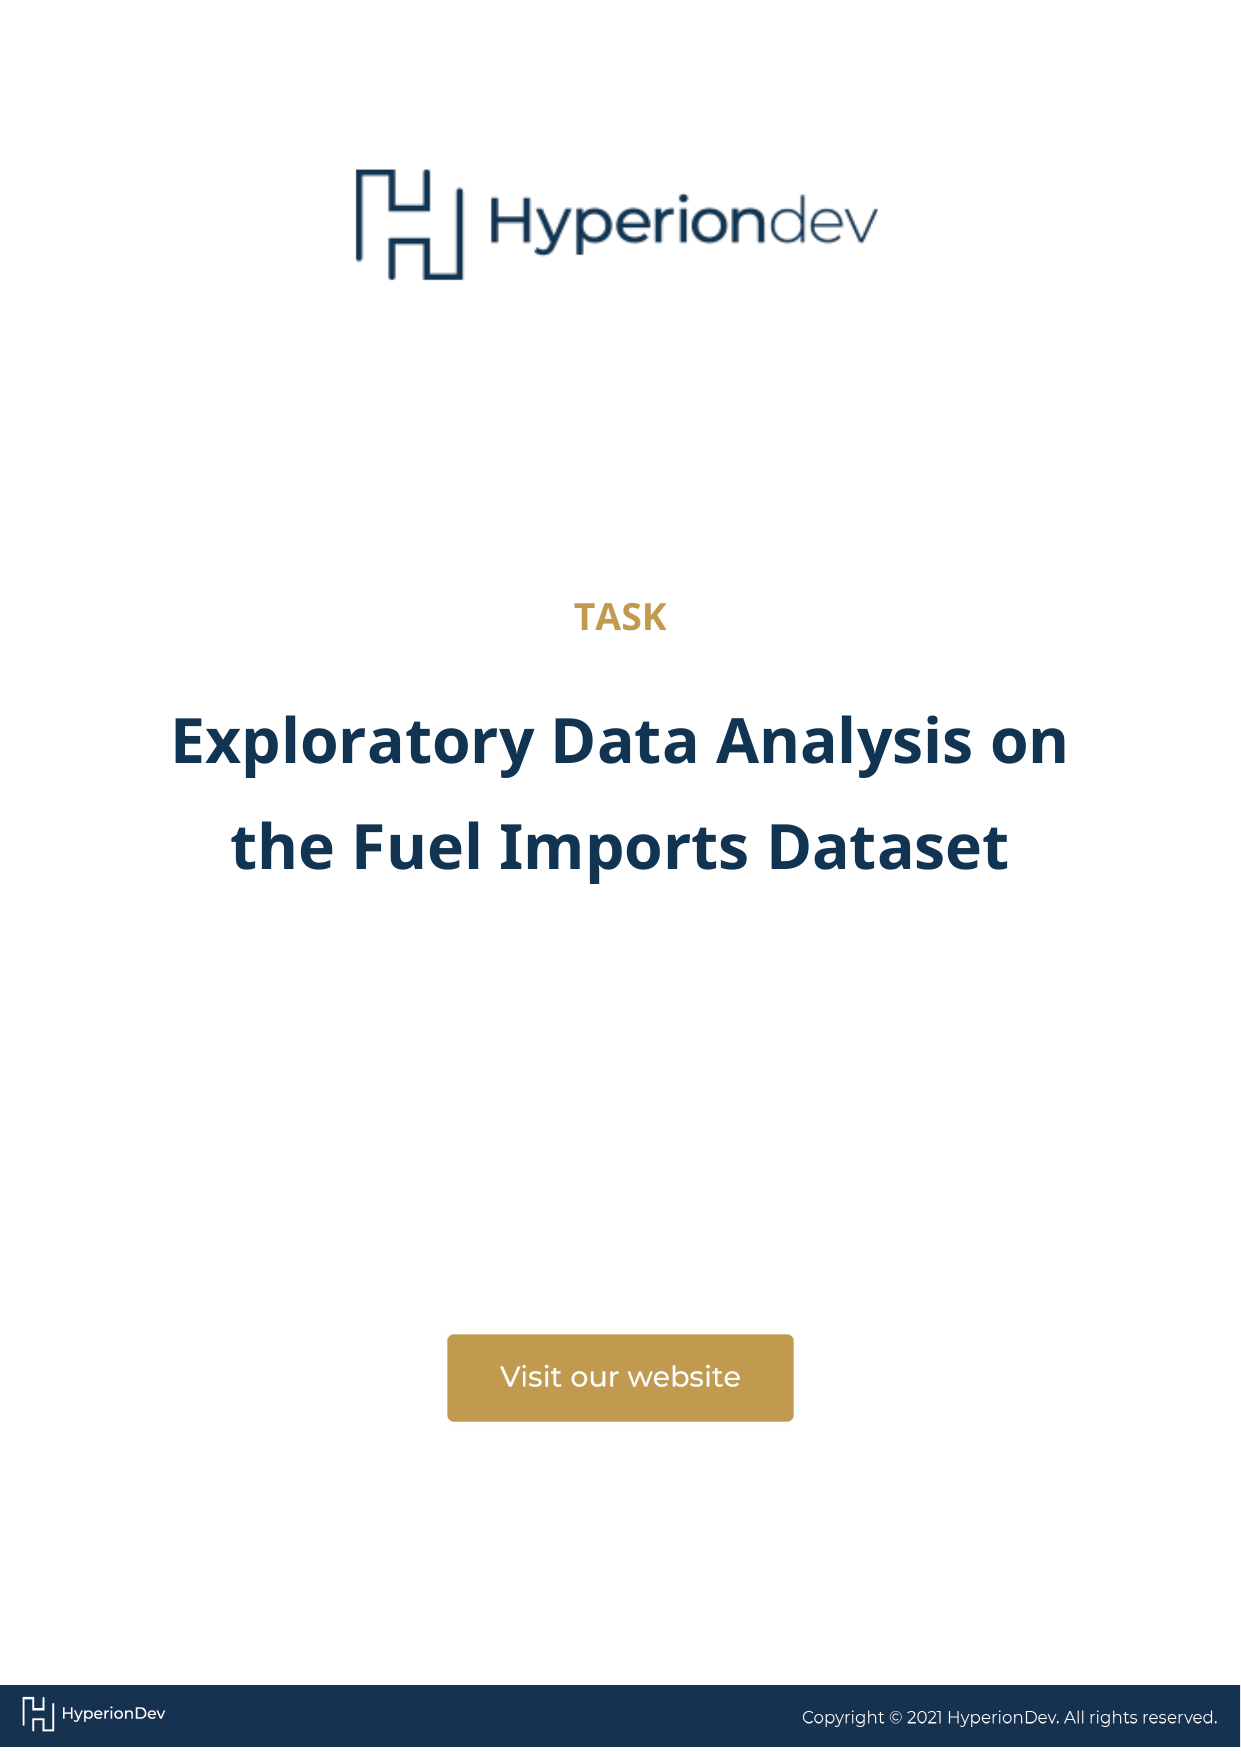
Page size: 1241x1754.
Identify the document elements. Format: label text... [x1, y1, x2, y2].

text TASK [150, 591, 1090, 642]
text Exploratory Data Analysis on the Fuel Imports Dataset [150, 696, 1090, 888]
